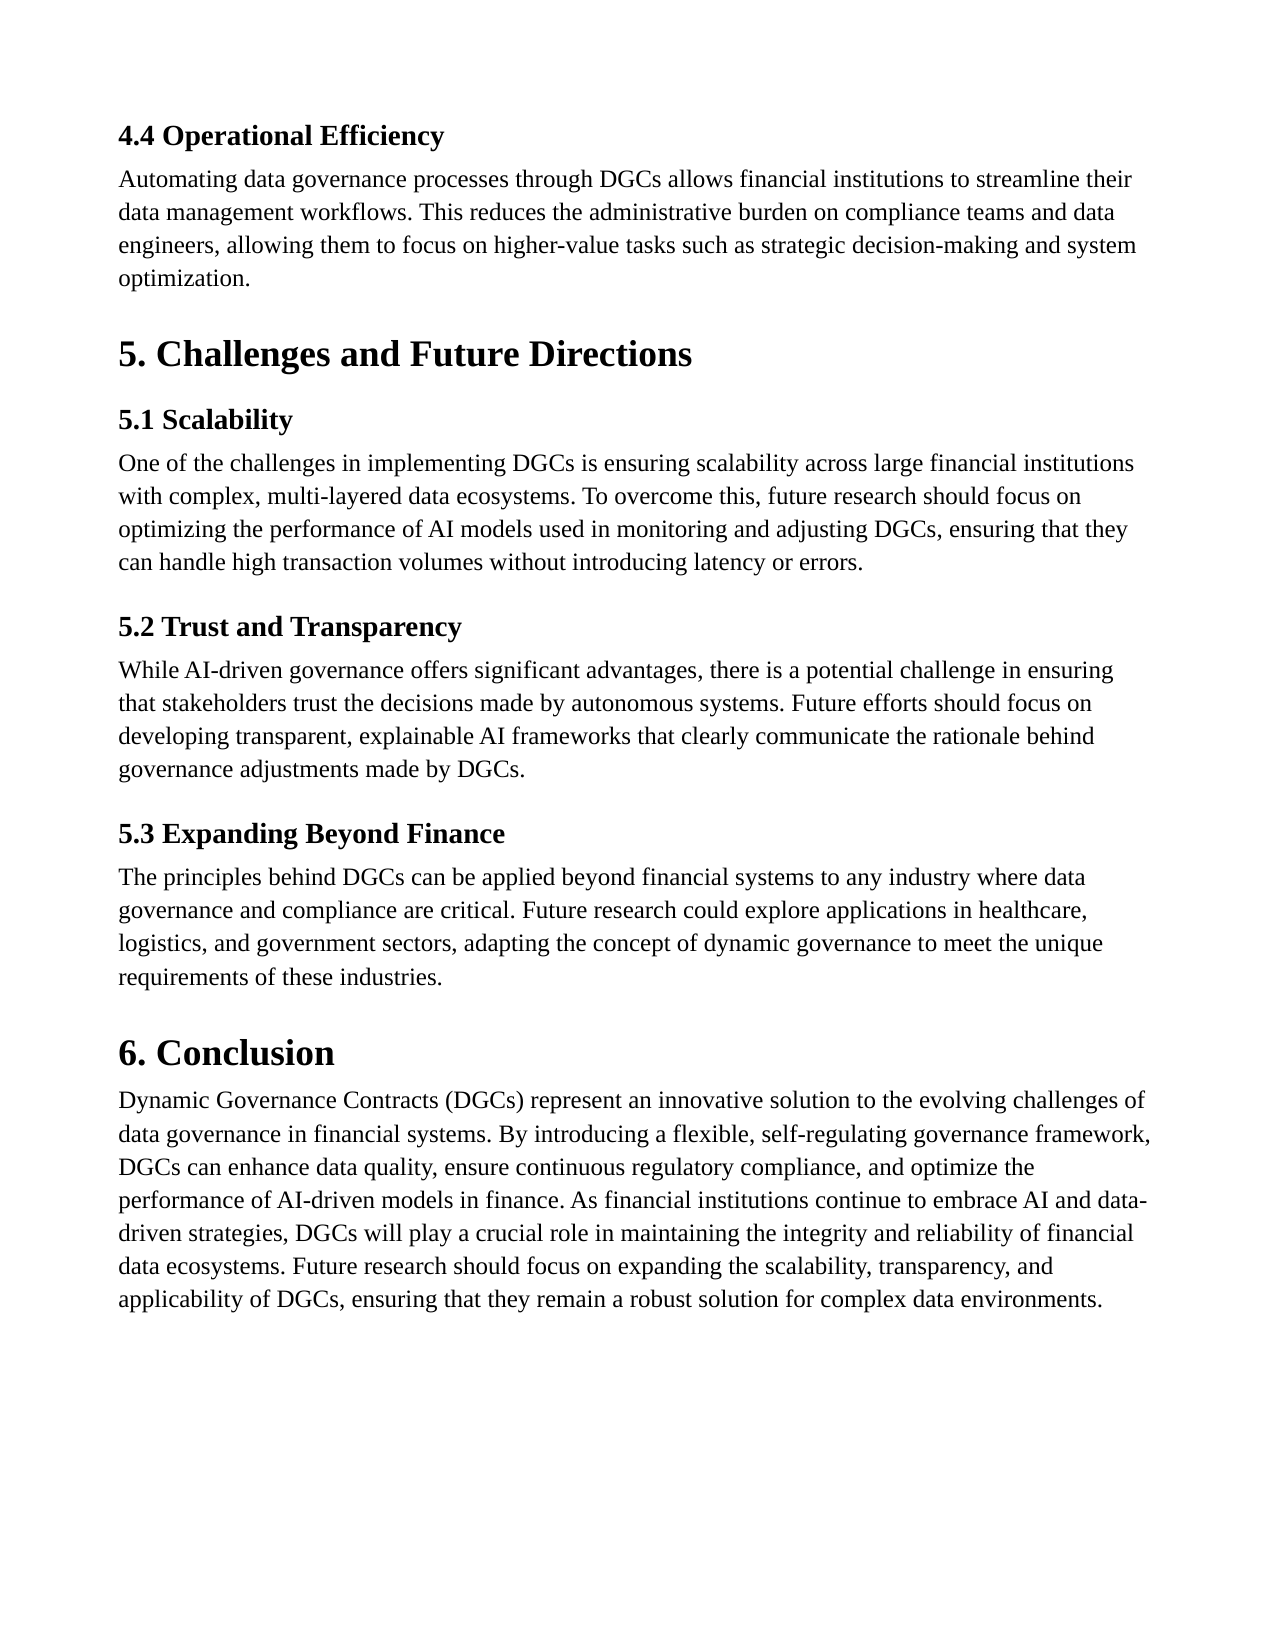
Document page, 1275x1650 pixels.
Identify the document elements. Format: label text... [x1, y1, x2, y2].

text One of the challenges in implementing DGCs is ensuring scalability across large financial institutions with complex, multi-layered data ecosystems. To overcome this, future research should focus on optimizing the performance of AI models used in monitoring and adjusting DGCs, ensuring that they can handle high transaction volumes without introducing latency or errors. [118, 448, 1157, 576]
subtitle 5.1 Scalability [118, 402, 1157, 435]
text Dynamic Governance Contracts (DGCs) represent an innovative solution to the evolving challenges of data governance in financial systems. By introducing a flexible, self-regulating governance framework, DGCs can enhance data quality, ensure continuous regulatory compliance, and optimize the performance of AI-driven models in finance. As financial institutions continue to embrace AI and data-driven strategies, DGCs will play a crucial role in maintaining the integrity and reliability of financial data ecosystems. Future research should focus on expanding the scalability, transparency, and applicability of DGCs, ensuring that they remain a robust solution for complex data environments. [118, 1086, 1157, 1312]
text Automating data governance processes through DGCs allows financial institutions to streamline their data management workflows. This reduces the administrative burden on compliance teams and data engineers, allowing them to focus on higher-value tasks such as strategic decision-making and system optimization. [118, 164, 1157, 292]
subtitle 5. Challenges and Future Directions [118, 332, 1157, 375]
subtitle 4.4 Operational Efficiency [118, 118, 1157, 152]
subtitle 5.2 Trust and Transparency [118, 609, 1157, 643]
text While AI-driven governance offers significant advantages, there is a potential challenge in ensuring that stakeholders trust the decisions made by autonomous systems. Future efforts should focus on developing transparent, explainable AI frameworks that clearly communicate the rationale behind governance adjustments made by DGCs. [118, 655, 1157, 783]
text The principles behind DGCs can be applied beyond financial systems to any industry where data governance and compliance are critical. Future research could explore applications in healthcare, logistics, and government sectors, adapting the concept of dynamic governance to meet the unique requirements of these industries. [118, 862, 1157, 990]
subtitle 5.3 Expanding Beyond Finance [118, 816, 1157, 850]
subtitle 6. Conclusion [118, 1030, 1157, 1073]
